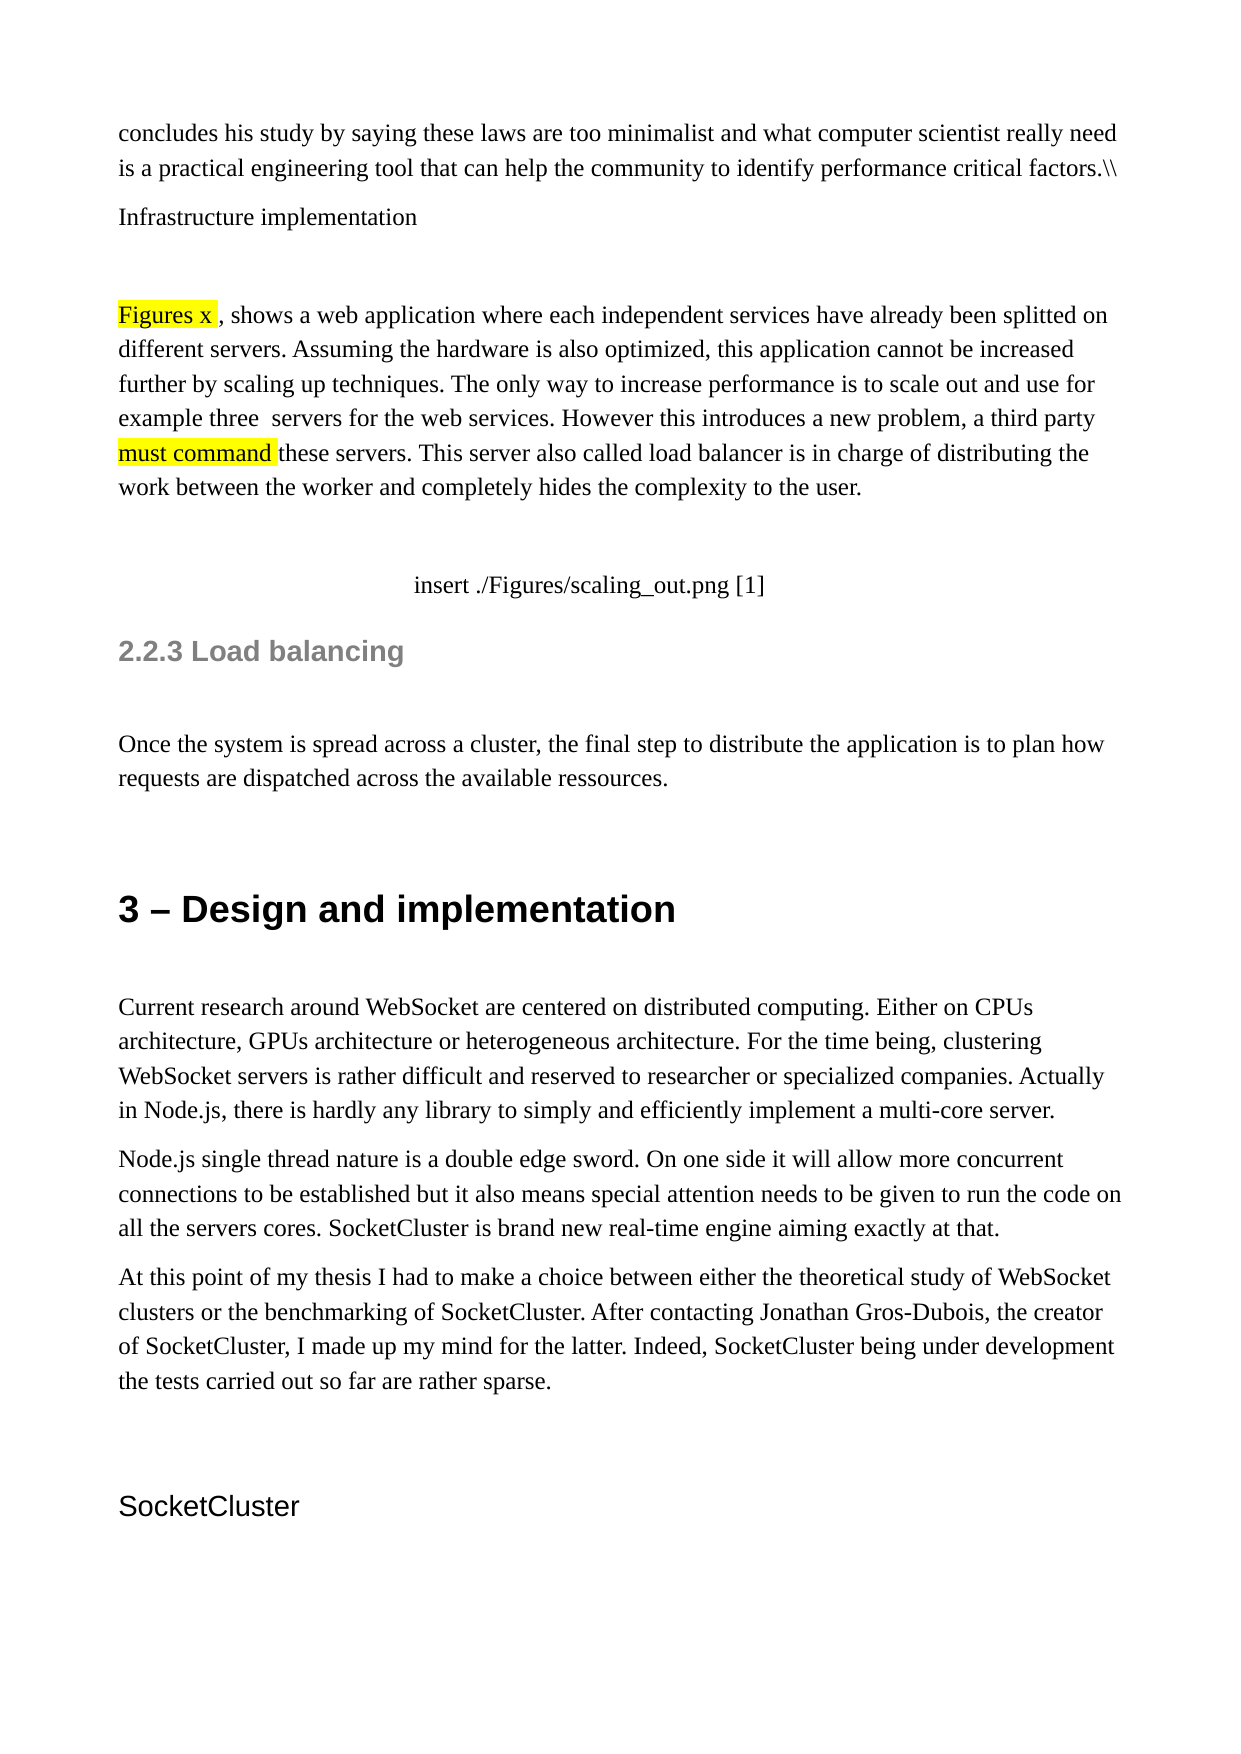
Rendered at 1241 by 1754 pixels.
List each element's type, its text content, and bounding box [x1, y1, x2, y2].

subtitle SocketCluster [118, 1489, 1122, 1522]
text Infrastructure implementation [118, 202, 1122, 230]
text At this point of my thesis I had to make a choice between either the theoretical study of WebSocket clusters or the benchmarking of SocketCluster. After contacting Jonathan Gros-Dubois, the creator of SocketCluster, I made up my mind for the latter. Indeed, SocketCluster being under development the tests carried out so far are rather sparse. [118, 1262, 1122, 1394]
text Once the system is spread across a cluster, the final step to distribute the application is to plan how requests are dispatched across the available ressources. [118, 729, 1122, 792]
subtitle 2.2.3 Load balancing [118, 634, 1122, 667]
text Node.js single thread nature is a double edge sword. On one side it will allow more concurrent connections to be established but it also means special attention needs to be given to run the code on all the servers cores. SocketCluster is brand new real-time engine aiming exactly at that. [118, 1144, 1122, 1242]
text insert ./Figures/scaling_out.png [1] [118, 570, 1122, 599]
subtitle 3 – Design and implementation [118, 887, 1122, 930]
text Current research around WebSocket are centered on distributed computing. Either on CPUs architecture, GPUs architecture or heterogeneous architecture. For the time being, clustering WebSocket servers is rather difficult and reserved to researcher or specialized companies. Actually in Node.js, there is hardly any library to simply and efficiently implement a multi-core server. [118, 992, 1122, 1124]
text Figures x , shows a web application where each independent services have already been splitted on different servers. Assuming the hardware is also optimized, this application cannot be increased further by scaling up techniques. The only way to increase performance is to scale out and use for example three servers for the web services. However this introduces a new problem, a third party must command these servers. This server also called load balancer is in charge of distributing the work between the worker and completely hides the complexity to the user. [118, 300, 1122, 501]
text concludes his study by saying these laws are too minimalist and what computer scientist really need is a practical engineering tool that can help the community to identify performance critical factors.\\ [118, 118, 1122, 181]
